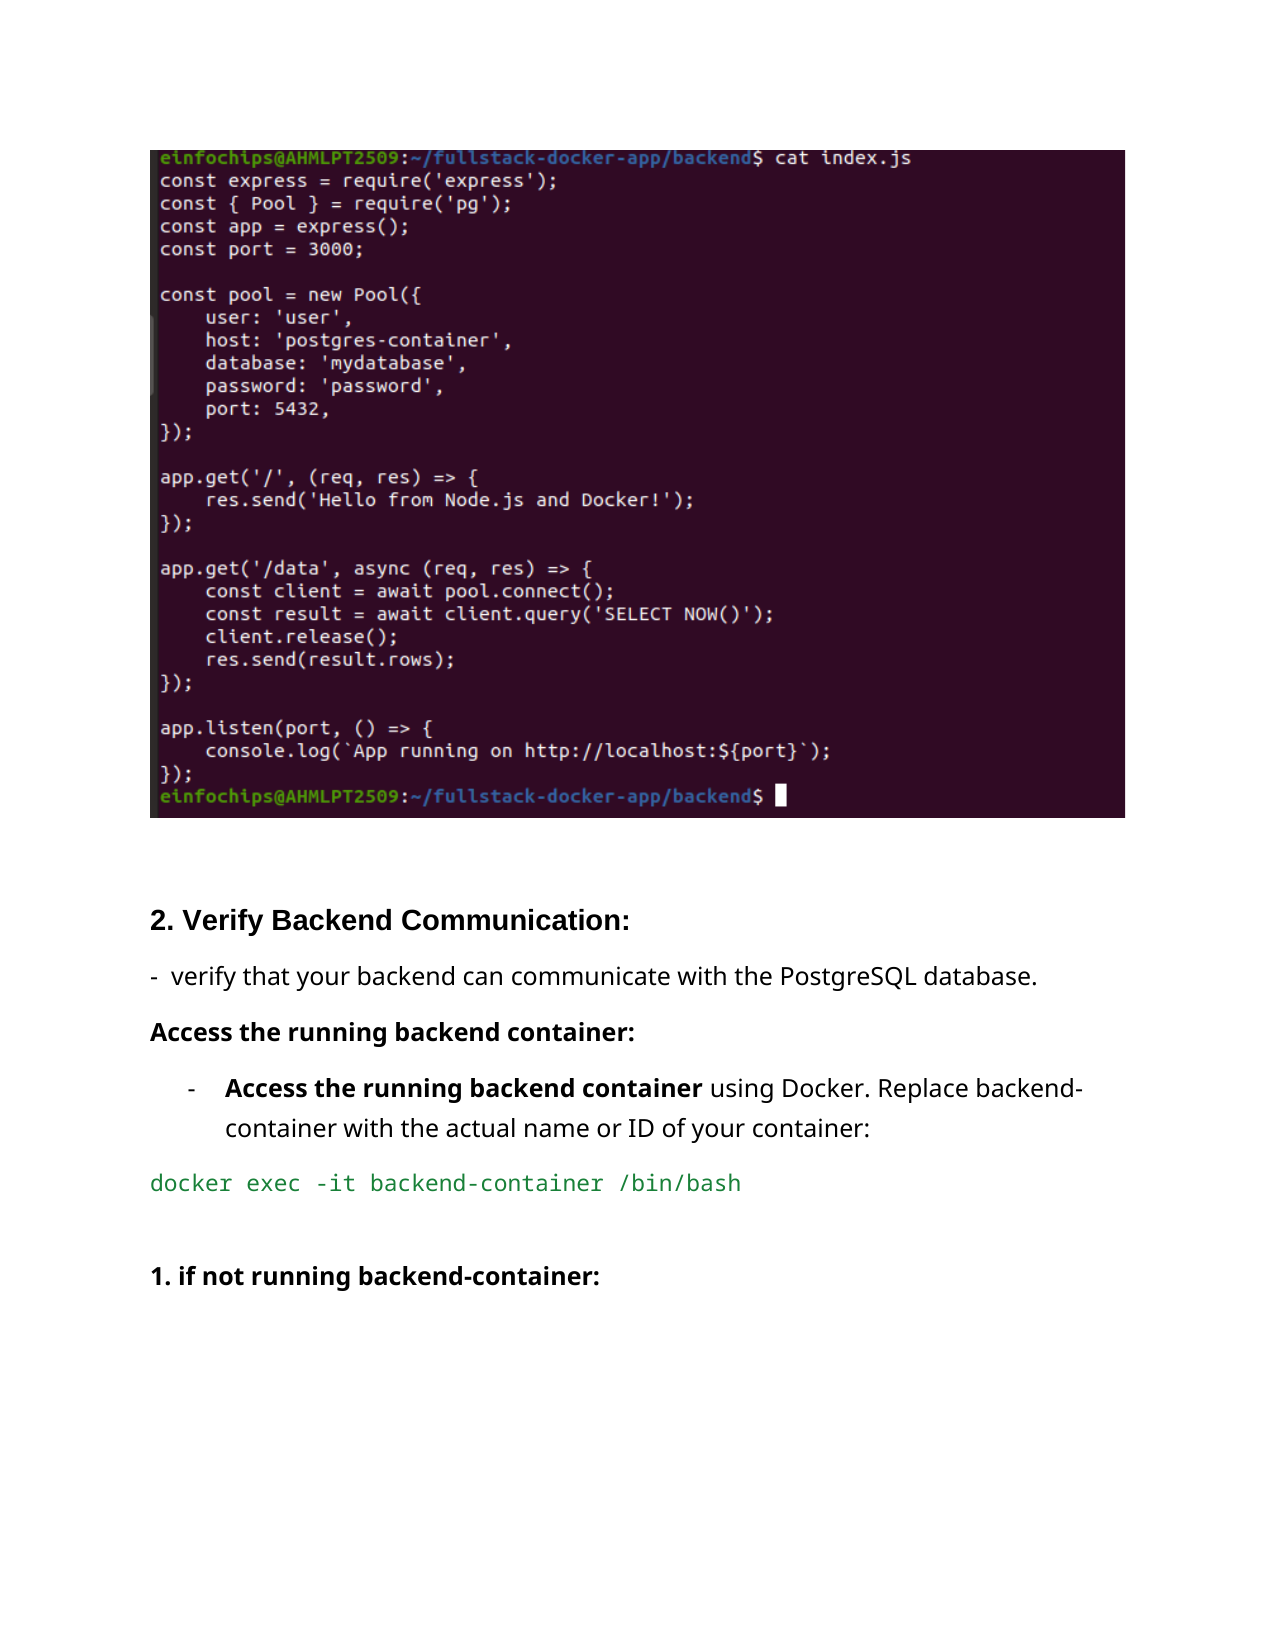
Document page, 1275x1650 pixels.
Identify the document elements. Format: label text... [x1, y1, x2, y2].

text - verify that your backend can communicate with the PostgreSQL database. [150, 959, 1125, 993]
text Access the running backend container: [150, 1015, 1125, 1049]
list Access the running backend container using Docker. Replace backend-container with the actual name or ID of your container: [187, 1071, 1125, 1144]
text docker exec -it backend-container /bin/bash [150, 1167, 1125, 1198]
text 2. Verify Backend Communication: [150, 903, 1125, 937]
text 1. if not running backend-container: [150, 1259, 1125, 1293]
